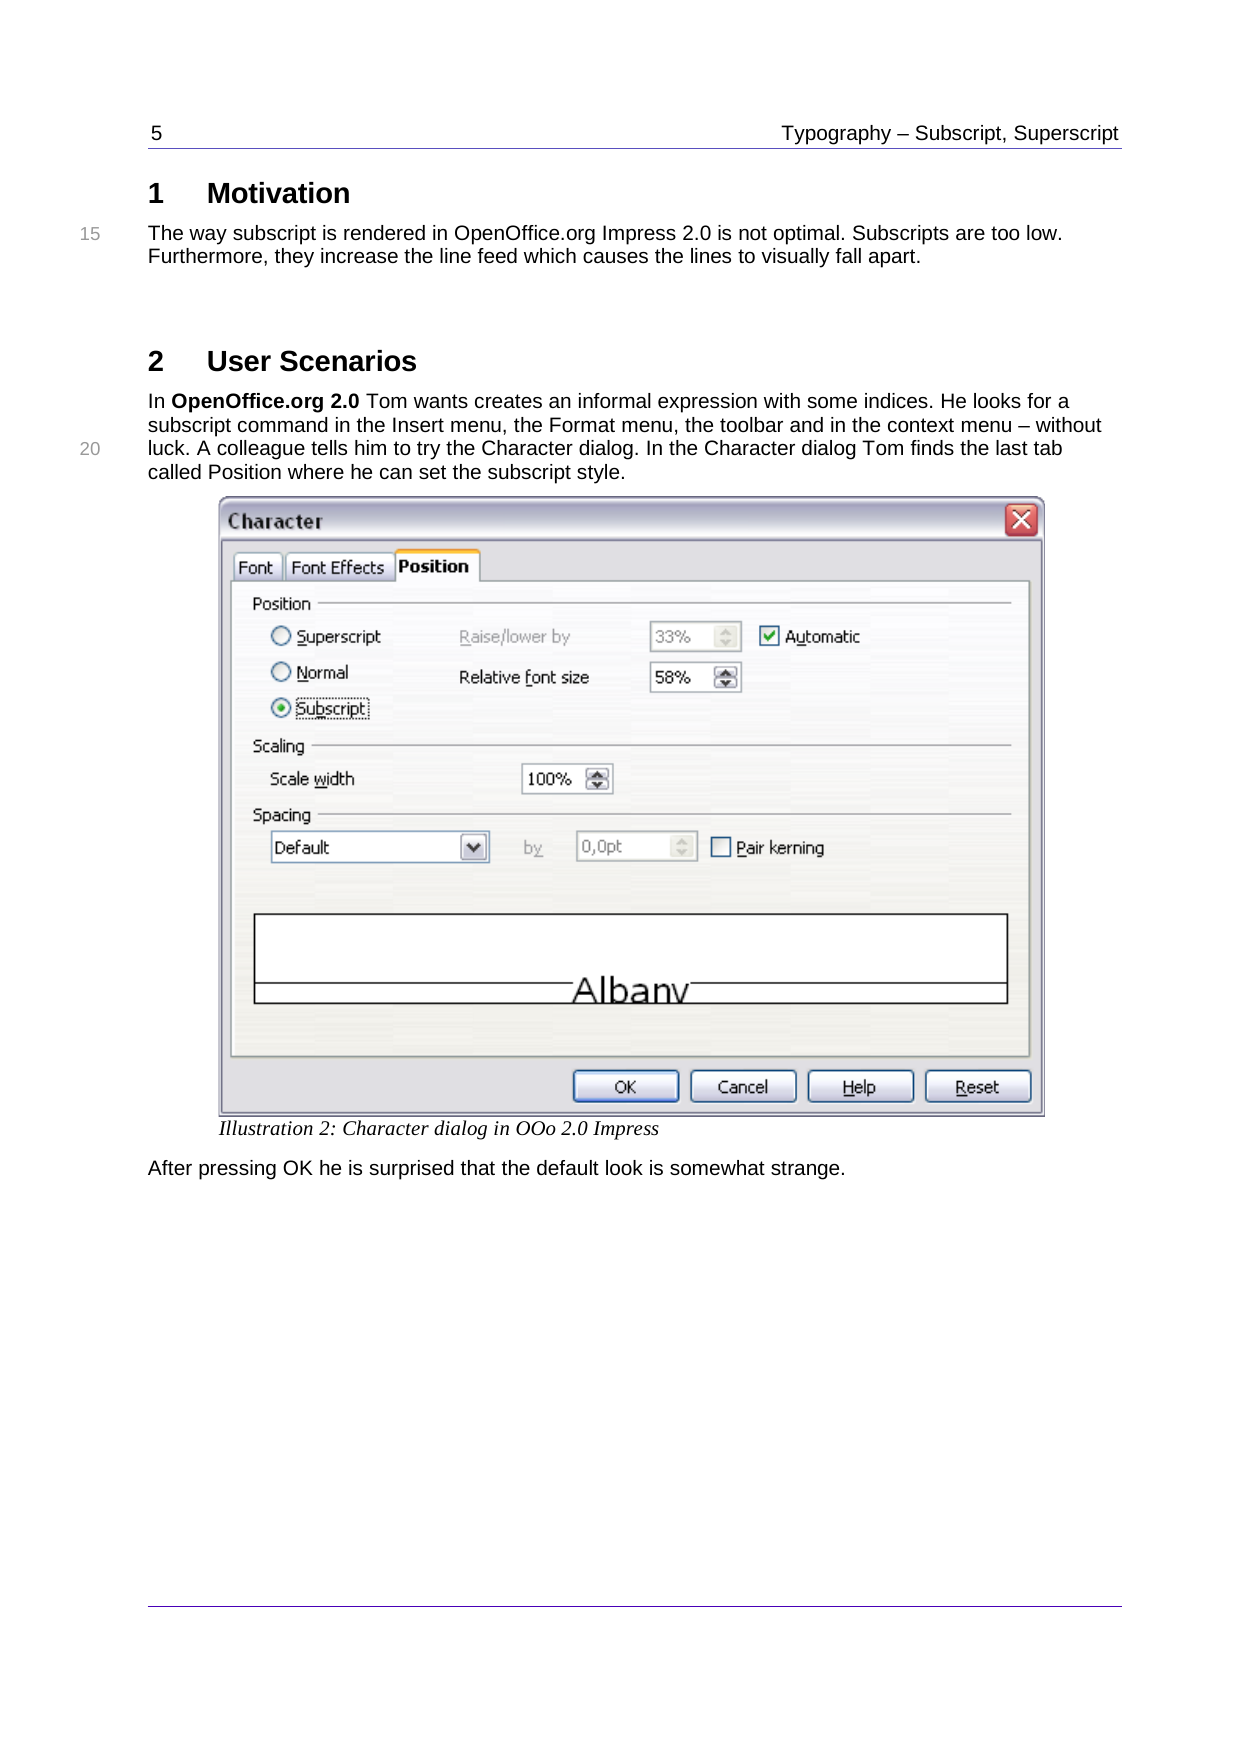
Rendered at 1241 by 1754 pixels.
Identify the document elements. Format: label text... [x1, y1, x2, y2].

text The way subscript is rendered in OpenOffice.org Impress 2.0 is not optimal. Subscripts are too low. Furthermore, they increase the line feed which causes the lines to visually fall apart. [148, 221, 1122, 268]
text After pressing OK he is surprised that the default look is somewhat strange. [148, 1157, 1122, 1180]
subtitle User Scenarios [148, 345, 1122, 378]
text Illustration 2: Character dialog in OOo 2.0 Impress [218, 1117, 1045, 1139]
picture [218, 496, 1045, 1117]
text In OpenOffice.org 2.0 Tom wants creates an informal expression with some indices. He looks for a subscript command in the Insert menu, the Format menu, the toolbar and in the context menu – without luck. A colleague tells him to try the Character dialog. In the Character dialog Tom finds the last tab called Position where he can set the subscript style. [148, 389, 1122, 484]
subtitle Motivation [148, 177, 1122, 209]
